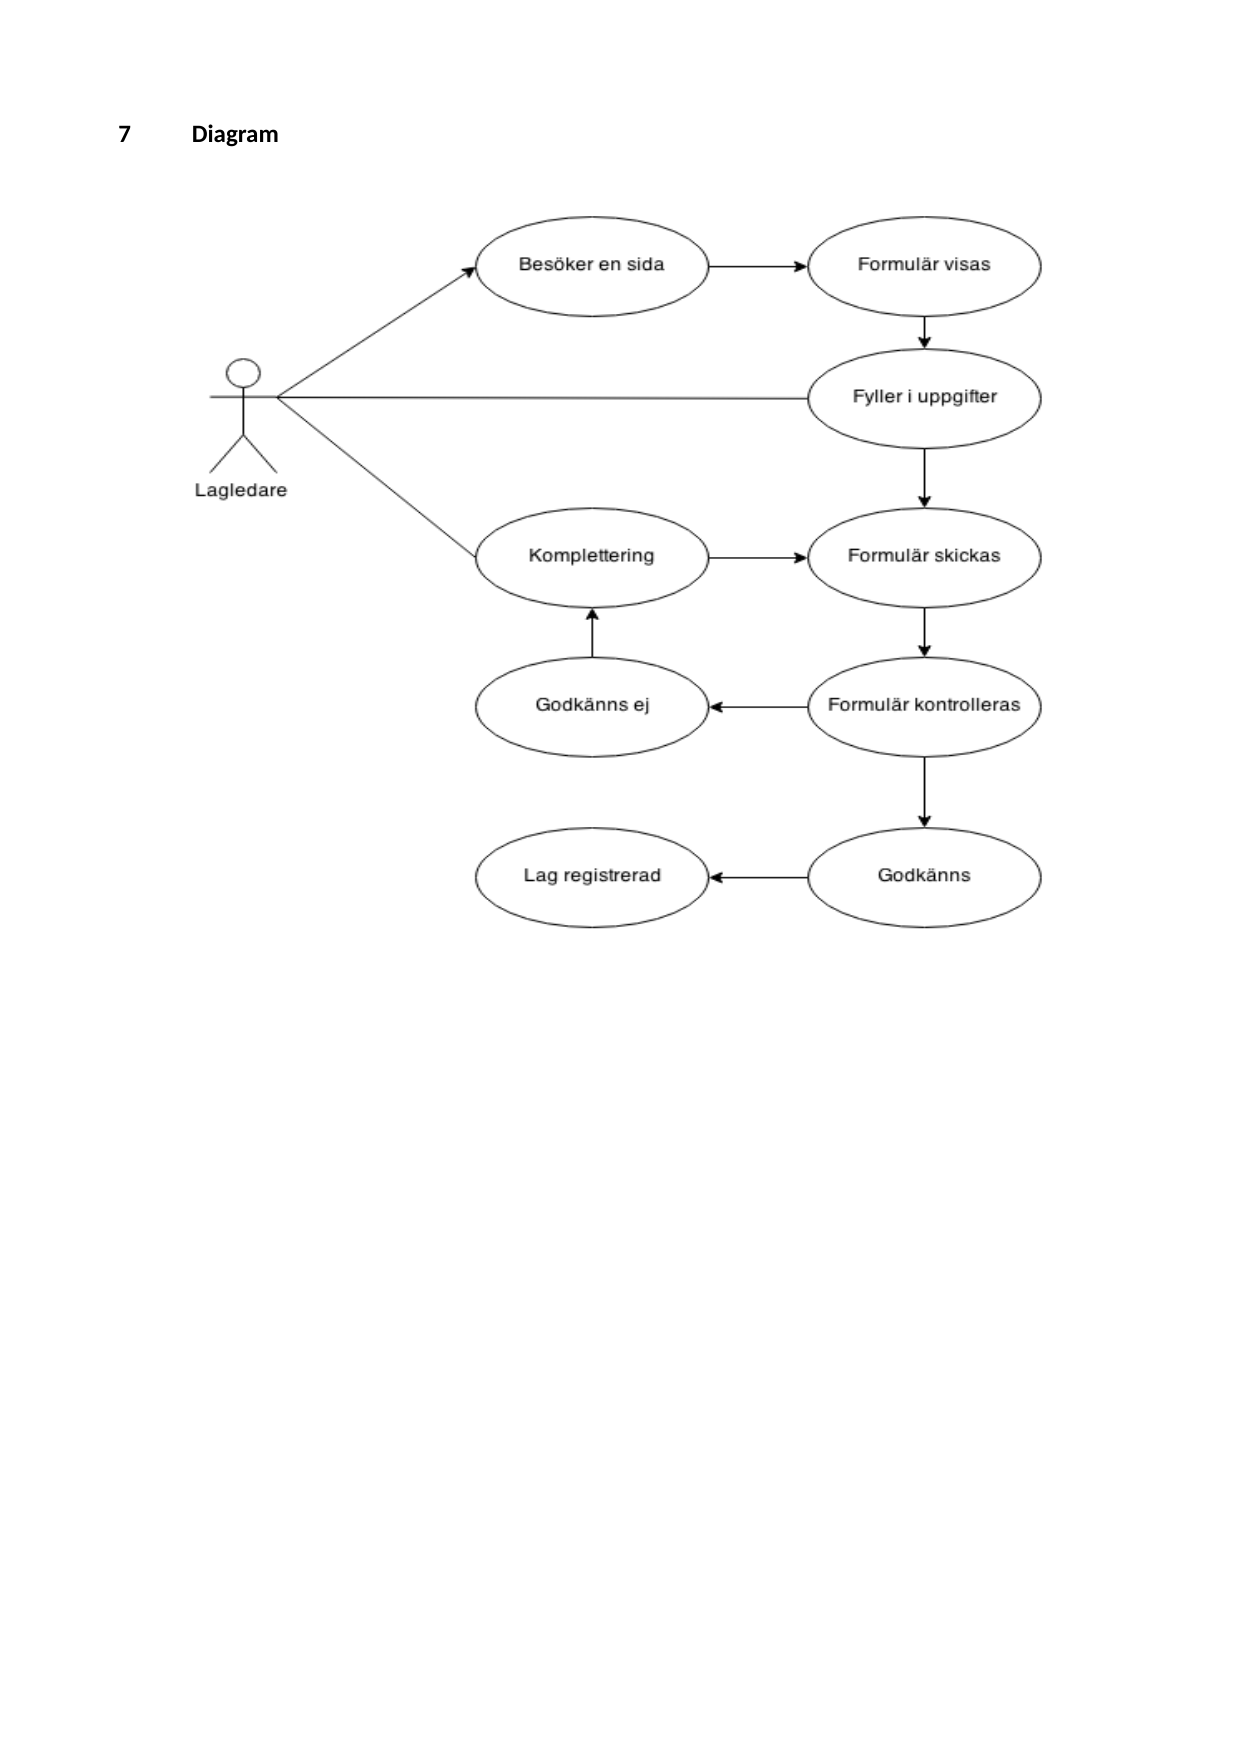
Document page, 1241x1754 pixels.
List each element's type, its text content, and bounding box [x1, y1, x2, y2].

picture [193, 215, 1047, 934]
text 7 Diagram [118, 118, 1122, 210]
